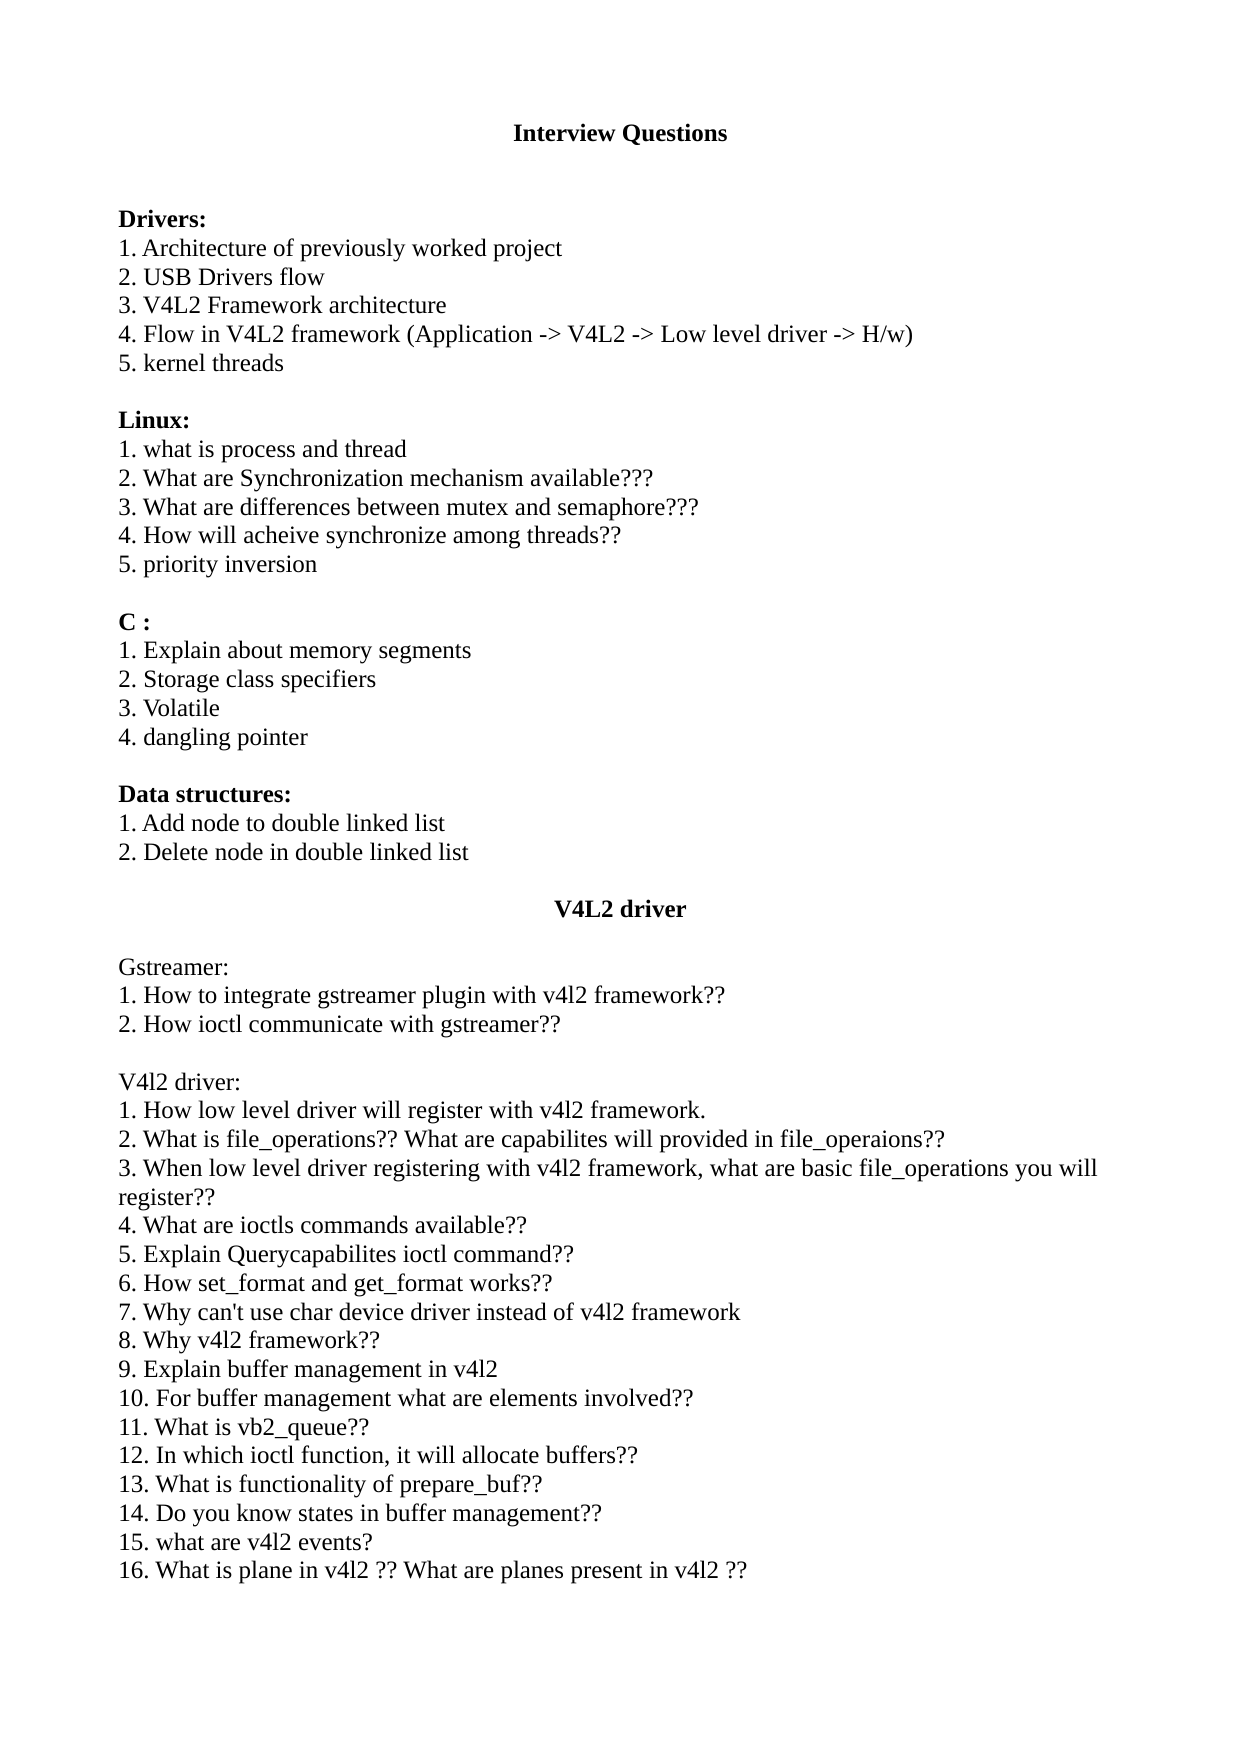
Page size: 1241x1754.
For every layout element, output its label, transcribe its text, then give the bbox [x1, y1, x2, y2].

text 2. Storage class specifiers [118, 664, 1122, 693]
text 1. Architecture of previously worked project [118, 233, 1122, 262]
text 5. priority inversion [118, 549, 1122, 578]
text 12. In which ioctl function, it will allocate buffers?? [118, 1441, 1122, 1469]
text V4l2 driver: [118, 1067, 1122, 1096]
text 4. What are ioctls commands available?? [118, 1211, 1122, 1239]
text Data structures: [118, 779, 1122, 808]
text 1. Explain about memory segments [118, 636, 1122, 664]
text 2. What are Synchronization mechanism available??? [118, 463, 1122, 492]
text 1. what is process and thread [118, 434, 1122, 463]
text 1. Add node to double linked list [118, 808, 1122, 837]
text C : [118, 607, 1122, 636]
text 5. Explain Querycapabilites ioctl command?? [118, 1239, 1122, 1268]
text 1. How low level driver will register with v4l2 framework. [118, 1096, 1122, 1124]
text 2. How ioctl communicate with gstreamer?? [118, 1009, 1122, 1038]
text Linux: [118, 406, 1122, 434]
text 4. Flow in V4L2 framework (Application -> V4L2 -> Low level driver -> H/w) [118, 319, 1122, 348]
text 2. What is file_operations?? What are capabilites will provided in file_operaions?? [118, 1124, 1122, 1153]
text 2. Delete node in double linked list [118, 837, 1122, 866]
text Drivers: [118, 204, 1122, 233]
text 11. What is vb2_queue?? [118, 1412, 1122, 1441]
text 8. Why v4l2 framework?? [118, 1326, 1122, 1354]
text 1. How to integrate gstreamer plugin with v4l2 framework?? [118, 981, 1122, 1009]
text 13. What is functionality of prepare_buf?? 14. Do you know states in buffer management?? [118, 1469, 1122, 1527]
text 9. Explain buffer management in v4l2 [118, 1354, 1122, 1383]
text 2. USB Drivers flow [118, 262, 1122, 291]
text 3. V4L2 Framework architecture [118, 291, 1122, 319]
text Gstreamer: [118, 952, 1122, 981]
text 15. what are v4l2 events? [118, 1527, 1122, 1556]
text 5. kernel threads [118, 348, 1122, 377]
text Interview Questions [118, 118, 1122, 147]
text 4. dangling pointer [118, 722, 1122, 751]
text 7. Why can't use char device driver instead of v4l2 framework [118, 1297, 1122, 1326]
text 10. For buffer management what are elements involved?? [118, 1383, 1122, 1412]
text 16. What is plane in v4l2 ?? What are planes present in v4l2 ?? [118, 1556, 1122, 1584]
text V4L2 driver [118, 894, 1122, 923]
text 4. How will acheive synchronize among threads?? [118, 521, 1122, 549]
text 3. Volatile [118, 693, 1122, 722]
text 3. When low level driver registering with v4l2 framework, what are basic file_operations you will register?? [118, 1153, 1122, 1211]
text 6. How set_format and get_format works?? [118, 1268, 1122, 1297]
text 3. What are differences between mutex and semaphore??? [118, 492, 1122, 521]
